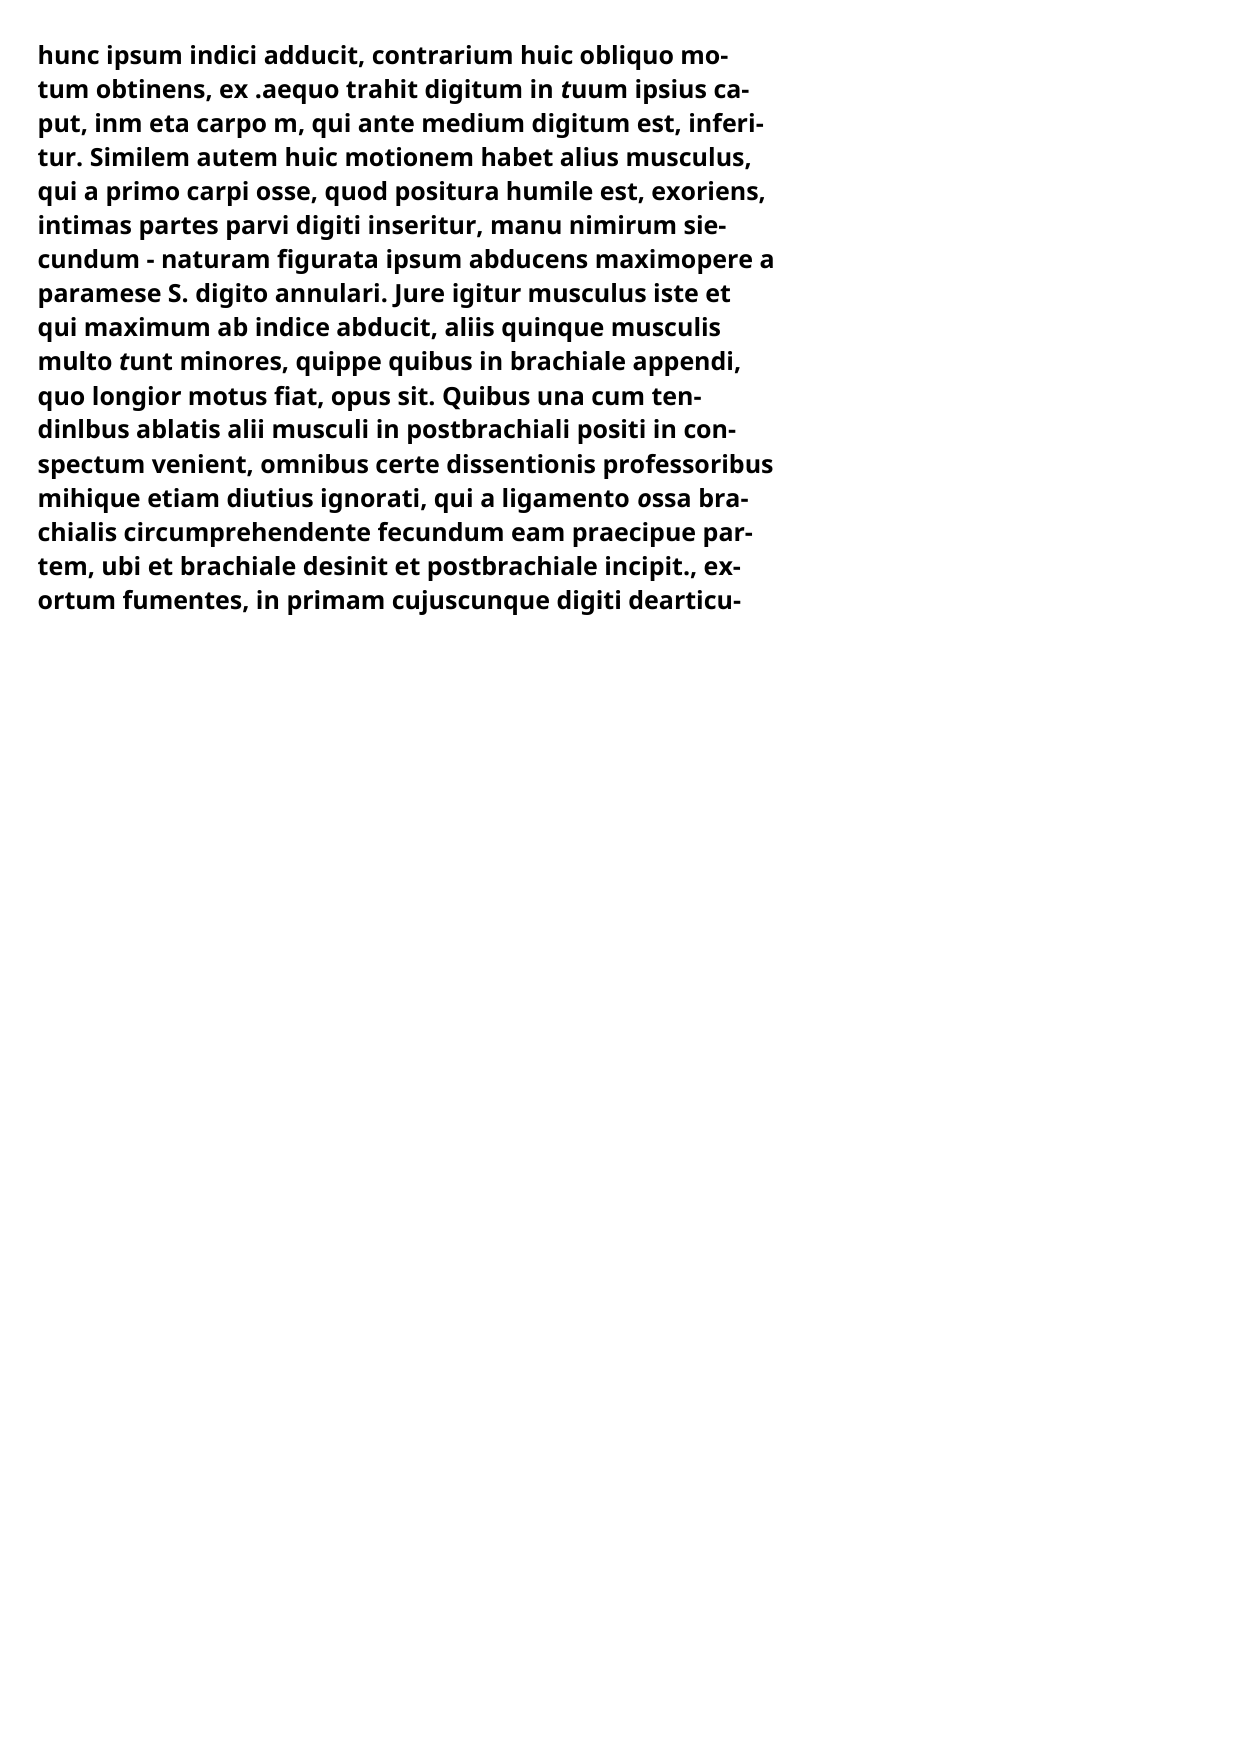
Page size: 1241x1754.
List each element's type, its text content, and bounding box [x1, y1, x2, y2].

text hunc ipsum indici adducit, contrarium huic obliquo mo- tum obtinens, ex .aequo trahit digitum in tuum ipsius ca- put, inm eta carpo m, qui ante medium digitum est, inferi- tur. Similem autem huic motionem habet alius musculus, qui a primo carpi osse, quod positura humile est, exoriens, intimas partes parvi digiti inseritur, manu nimirum sie- cundum - naturam figurata ipsum abducens maximopere a paramese S. digito annulari. Jure igitur musculus iste et qui maximum ab indice abducit, aliis quinque musculis multo tunt minores, quippe quibus in brachiale appendi, quo longior motus fiat, opus sit. Quibus una cum ten- dinlbus ablatis alii musculi in postbrachiali positi in con- spectum venient, omnibus certe dissentionis professoribus mihique etiam diutius ignorati, qui a ligamento ossa bra- chialis circumprehendente fecundum eam praecipue par- tem, ubi et brachiale desinit et postbrachiale incipit., ex- ortum fumentes, in primam cujuscunque digiti dearticu- [37, 37, 1203, 617]
